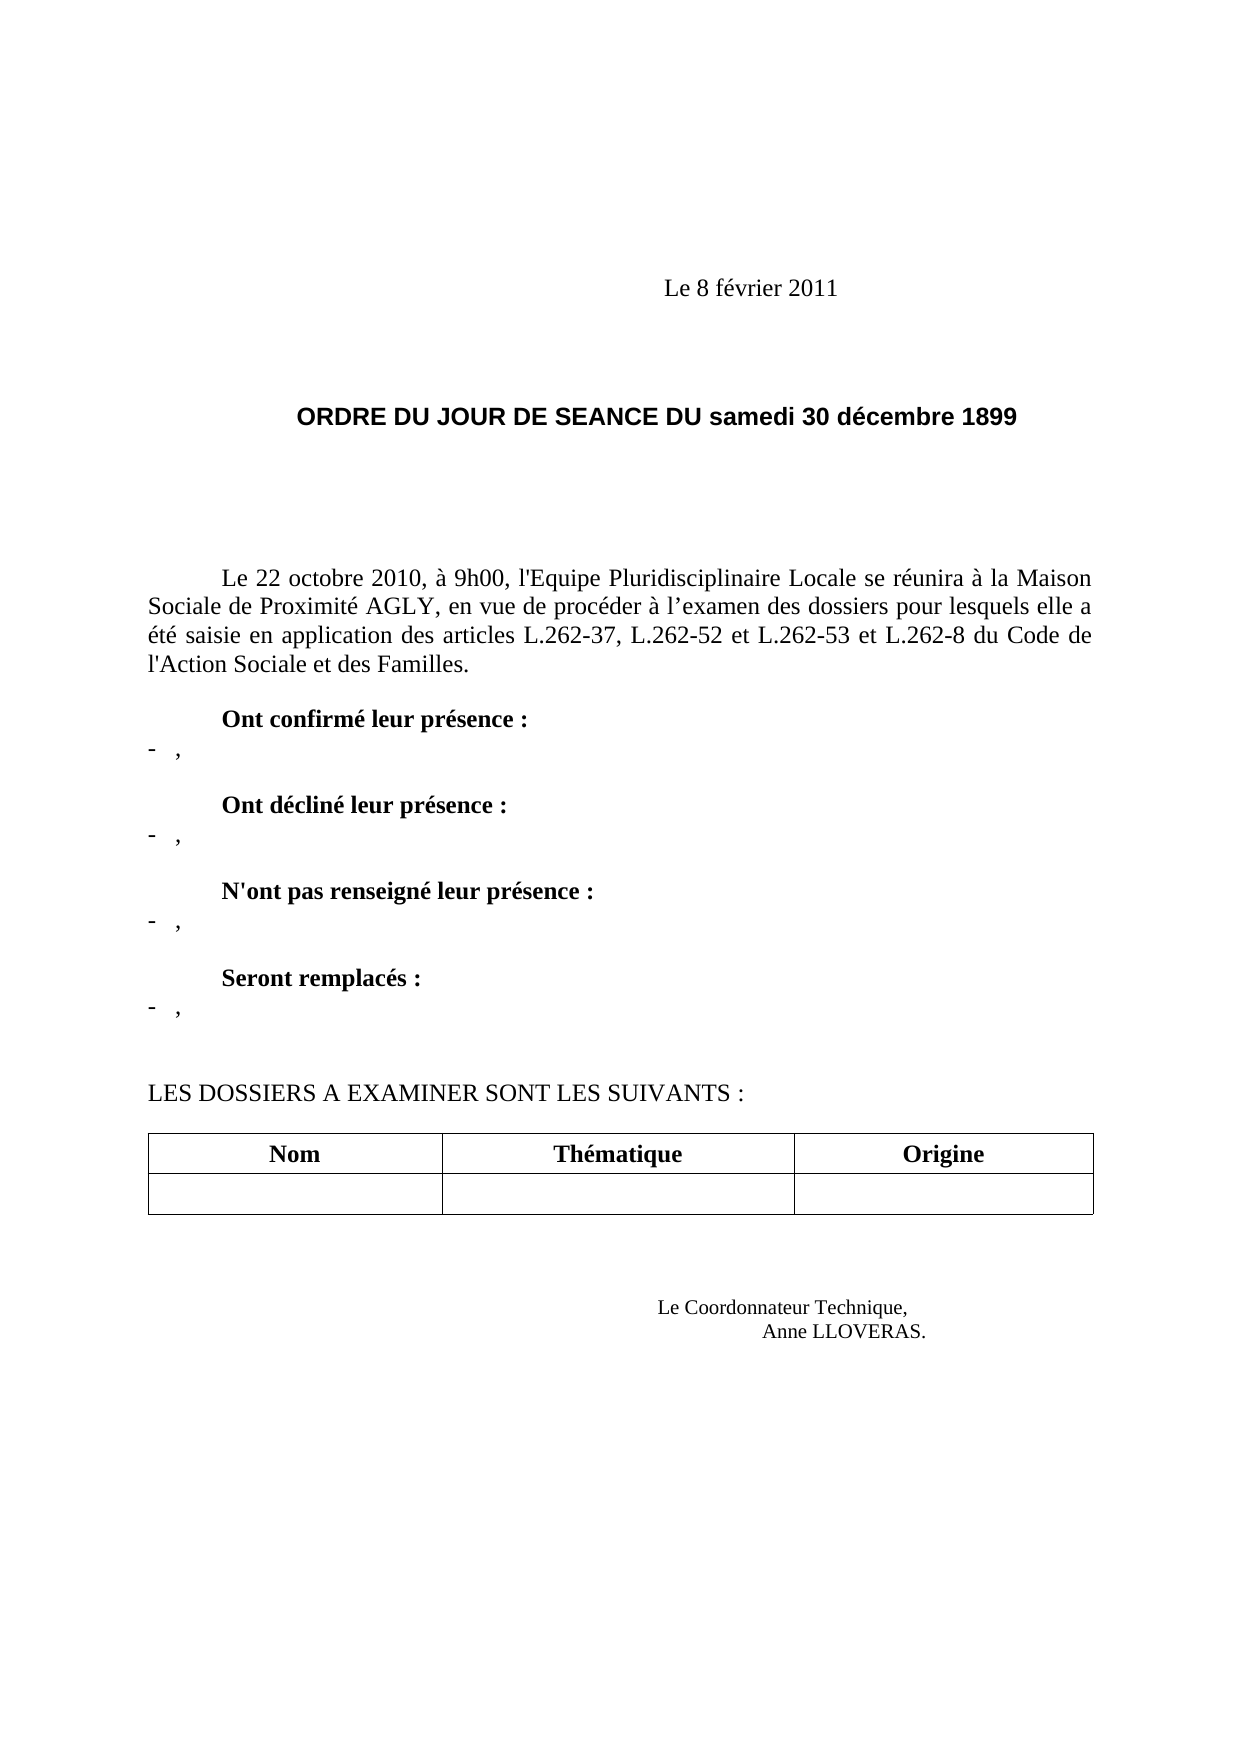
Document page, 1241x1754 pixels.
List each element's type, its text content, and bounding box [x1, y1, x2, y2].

text Le Coordonnateur Technique, [148, 1295, 1093, 1319]
text - , [148, 991, 1093, 1020]
table_header Nom [149, 1134, 442, 1173]
text Le 8 février 2011 [590, 273, 1093, 301]
text Anne LLOVERAS. [148, 1319, 1093, 1343]
text - , [148, 733, 1093, 761]
table_cell [149, 1174, 442, 1213]
text Seront remplacés : [148, 963, 1093, 991]
text Ont confirmé leur présence : [148, 704, 1093, 733]
text Ont décliné leur présence : [148, 790, 1093, 819]
subtitle ORDRE DU JOUR DE SEANCE DU samedi 30 décembre 1899 [148, 402, 1093, 431]
table_header Thématique [443, 1134, 794, 1173]
table_cell [795, 1174, 1093, 1213]
text - , [148, 819, 1093, 848]
text Le 22 octobre 2010, à 9h00, l'Equipe Pluridisciplinaire Locale se réunira à la Maison Sociale de Proximité AGLY, en vue de procéder à l’examen des dossiers pour lesquels elle a été saisie en application des articles L.262-37, L.262-52 et L.262-53 et L.262-8 du Code de l'Action Sociale et des Familles. [148, 563, 1093, 678]
text LES DOSSIERS A EXAMINER SONT LES SUIVANTS : [148, 1078, 1093, 1106]
table_cell [443, 1174, 794, 1213]
table_header Origine [795, 1134, 1093, 1173]
text - , [148, 905, 1093, 934]
text N'ont pas renseigné leur présence : [148, 876, 1093, 905]
